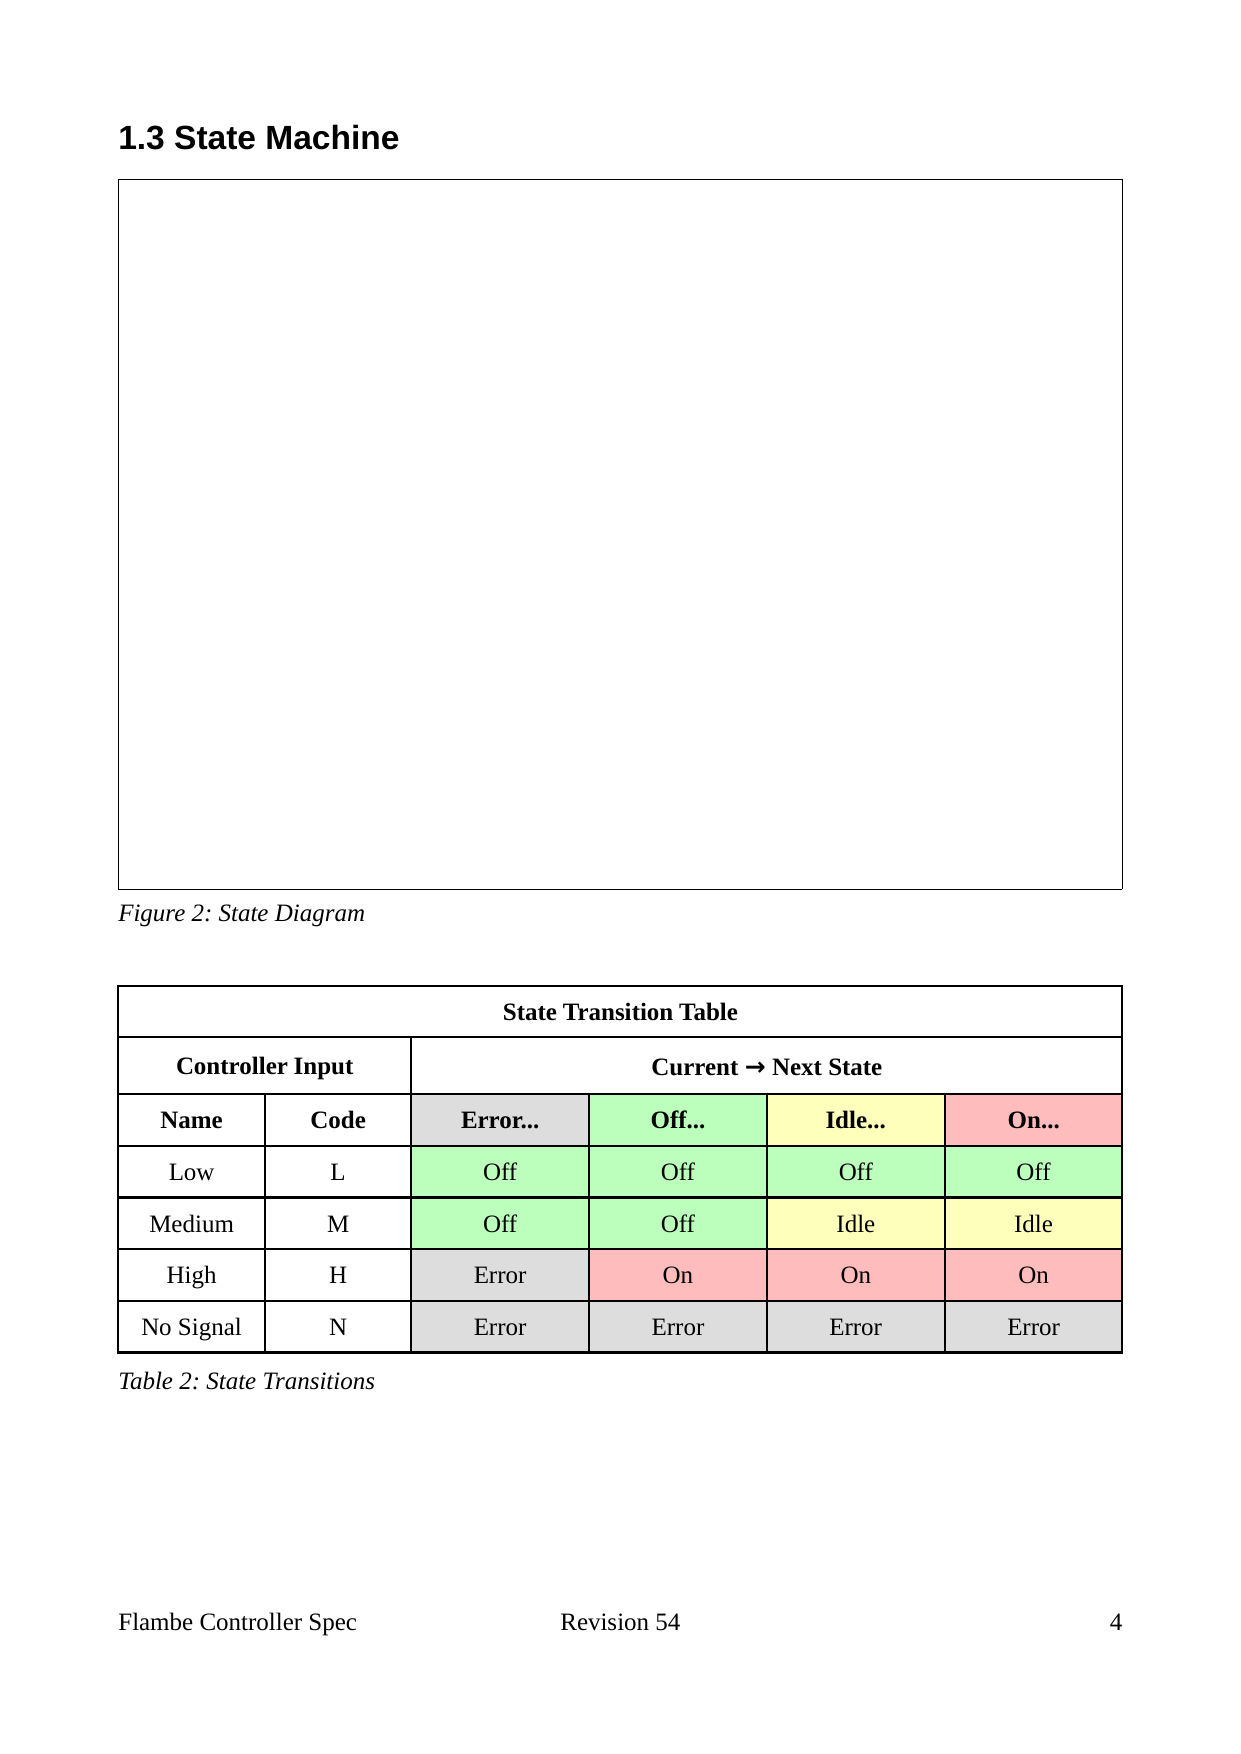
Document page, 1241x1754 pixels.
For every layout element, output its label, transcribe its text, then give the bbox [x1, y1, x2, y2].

text Figure 2: State Diagram [118, 890, 1122, 927]
table_cell Off [590, 1199, 766, 1248]
table_cell Off [946, 1147, 1121, 1196]
table_cell On [590, 1250, 766, 1300]
table_cell Error [590, 1302, 766, 1351]
table_cell L [266, 1147, 410, 1196]
table_cell Idle [768, 1199, 944, 1248]
table_cell Off [412, 1147, 588, 1196]
table_cell Current → Next State [412, 1038, 1121, 1093]
text [119, 180, 1122, 889]
table_cell Controller Input [119, 1038, 410, 1093]
table_cell M [266, 1199, 410, 1248]
table_cell Code [266, 1095, 410, 1145]
table_cell Off [590, 1147, 766, 1196]
table_cell Error [946, 1302, 1121, 1351]
table_cell On [946, 1250, 1121, 1300]
table_cell Off [412, 1199, 588, 1248]
table_cell Off [768, 1147, 944, 1196]
table_cell No Signal [119, 1302, 264, 1351]
table_cell Idle... [768, 1095, 944, 1145]
table_cell N [266, 1302, 410, 1351]
table_cell On [768, 1250, 944, 1300]
table_cell On... [946, 1095, 1121, 1145]
table_cell Name [119, 1095, 264, 1145]
table_cell H [266, 1250, 410, 1300]
table_cell High [119, 1250, 264, 1300]
table_cell Error... [412, 1095, 588, 1145]
table_cell Error [412, 1250, 588, 1300]
table_cell Low [119, 1147, 264, 1196]
table_cell Idle [946, 1199, 1121, 1248]
table_cell Error [768, 1302, 944, 1351]
text Table 2: State Transitions [118, 1366, 1122, 1395]
table_cell Medium [119, 1199, 264, 1248]
table_cell Off... [590, 1095, 766, 1145]
subtitle 1.3 State Machine [118, 118, 1122, 157]
table_header State Transition Table [119, 987, 1121, 1036]
table_cell Error [412, 1302, 588, 1351]
